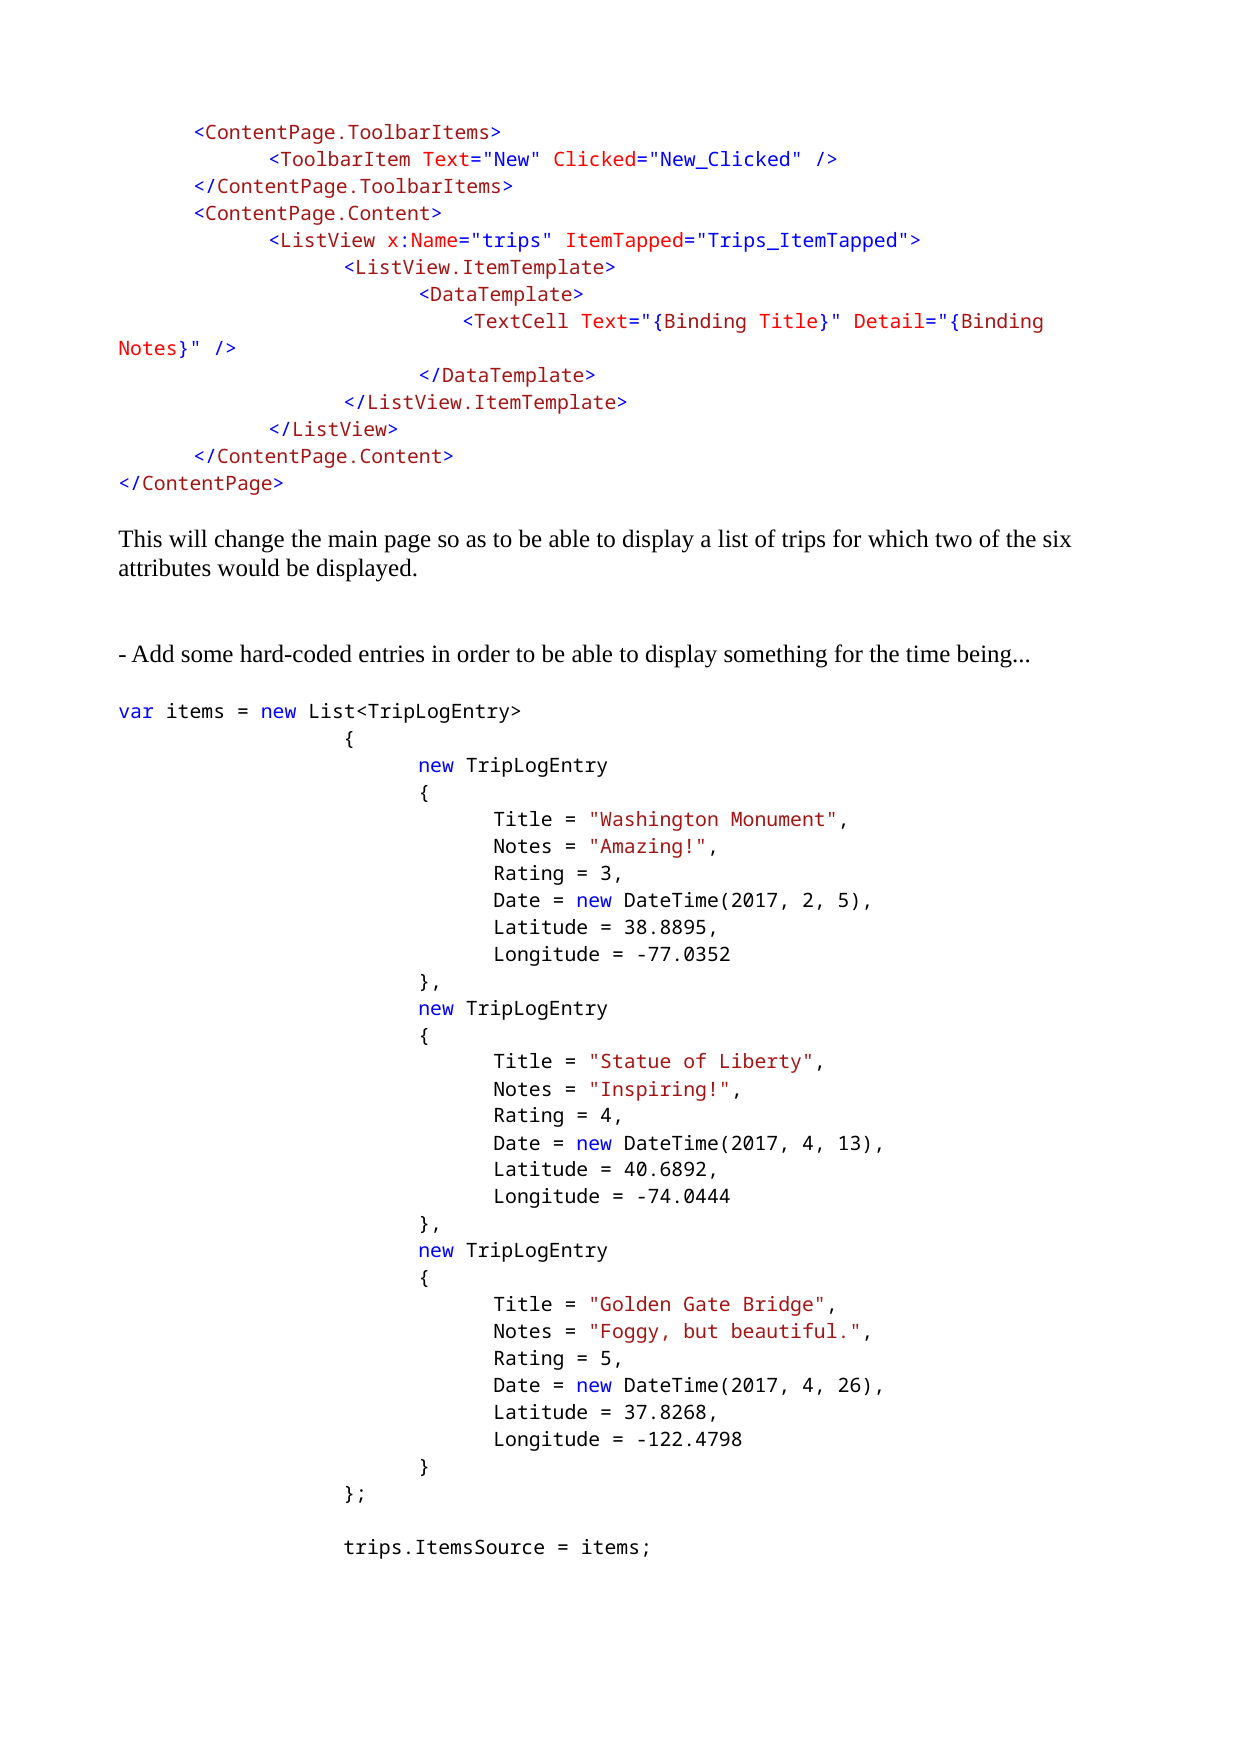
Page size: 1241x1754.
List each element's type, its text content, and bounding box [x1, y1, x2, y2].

text <ListView x:Name="trips" ItemTapped="Trips_ItemTapped"> [118, 226, 1122, 253]
text Notes = "Amazing!", [118, 832, 1122, 859]
text <ContentPage.ToolbarItems> [118, 118, 1122, 145]
text <DataTemplate> [118, 280, 1122, 307]
text <ContentPage.Content> [118, 199, 1122, 226]
text Longitude = -122.4798 [118, 1426, 1122, 1452]
text </ContentPage> [118, 469, 1122, 496]
text This will change the main page so as to be able to display a list of trips for which two of the six attributes would be displayed. [118, 524, 1122, 582]
text Notes = "Inspiring!", [118, 1075, 1122, 1102]
text </ListView> [118, 415, 1122, 442]
text Latitude = 37.8268, [118, 1398, 1122, 1426]
text <ListView.ItemTemplate> [118, 253, 1122, 280]
text { [118, 778, 1122, 805]
text new TripLogEntry [118, 994, 1122, 1021]
text </ContentPage.Content> [118, 442, 1122, 469]
text Date = new DateTime(2017, 4, 26), [118, 1372, 1122, 1398]
text Latitude = 38.8895, [118, 913, 1122, 940]
text Title = "Washington Monument", [118, 805, 1122, 832]
text Title = "Golden Gate Bridge", [118, 1291, 1122, 1318]
text - Add some hard-coded entries in order to be able to display something for the time being... [118, 639, 1122, 668]
text </DataTemplate> [118, 361, 1122, 388]
text { [118, 1264, 1122, 1291]
text new TripLogEntry [118, 1237, 1122, 1264]
text } [118, 1452, 1122, 1479]
text { [118, 724, 1122, 751]
text Title = "Statue of Liberty", [118, 1048, 1122, 1075]
text Date = new DateTime(2017, 2, 5), [118, 886, 1122, 913]
text Date = new DateTime(2017, 4, 13), [118, 1129, 1122, 1156]
text <TextCell Text="{Binding Title}" Detail="{Binding Notes}" /> [118, 307, 1122, 361]
text trips.ItemsSource = items; [118, 1533, 1122, 1560]
text Latitude = 40.6892, [118, 1156, 1122, 1183]
text <ToolbarItem Text="New" Clicked="New_Clicked" /> [118, 145, 1122, 172]
text }; [118, 1479, 1122, 1506]
text var items = new List<TripLogEntry> [118, 697, 1122, 724]
text { [118, 1021, 1122, 1048]
text Rating = 5, [118, 1344, 1122, 1372]
text Longitude = -77.0352 [118, 940, 1122, 967]
text </ContentPage.ToolbarItems> [118, 172, 1122, 199]
text Rating = 3, [118, 859, 1122, 886]
text Notes = "Foggy, but beautiful.", [118, 1318, 1122, 1344]
text </ListView.ItemTemplate> [118, 388, 1122, 415]
text Longitude = -74.0444 [118, 1183, 1122, 1210]
text new TripLogEntry [118, 751, 1122, 778]
text }, [118, 1210, 1122, 1237]
text }, [118, 967, 1122, 994]
text Rating = 4, [118, 1102, 1122, 1129]
